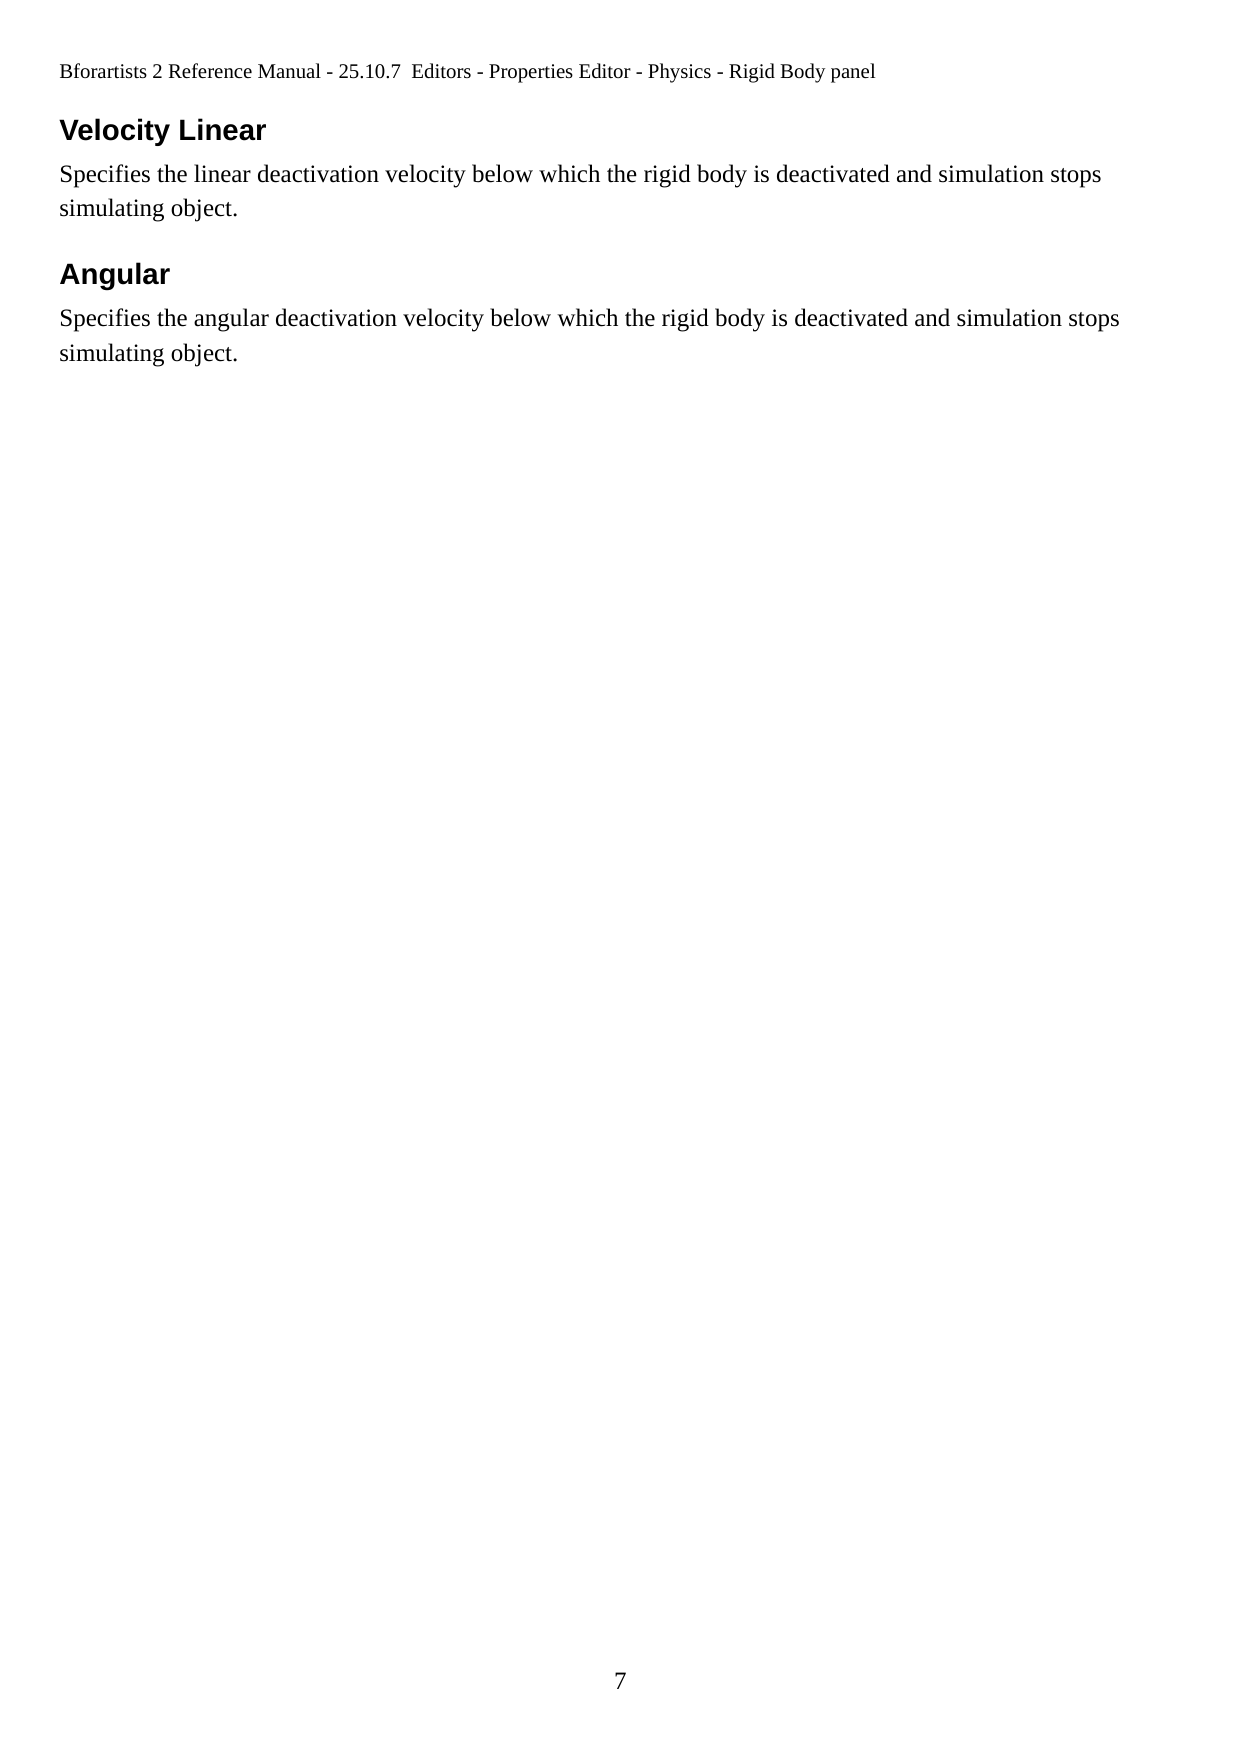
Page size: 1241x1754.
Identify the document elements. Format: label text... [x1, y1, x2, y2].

text Specifies the linear deactivation velocity below which the rigid body is deactivated and simulation stops simulating object. [59, 159, 1181, 222]
subtitle Velocity Linear [59, 113, 1181, 146]
subtitle Angular [59, 257, 1181, 291]
text Specifies the angular deactivation velocity below which the rigid body is deactivated and simulation stops simulating object. [59, 303, 1181, 366]
